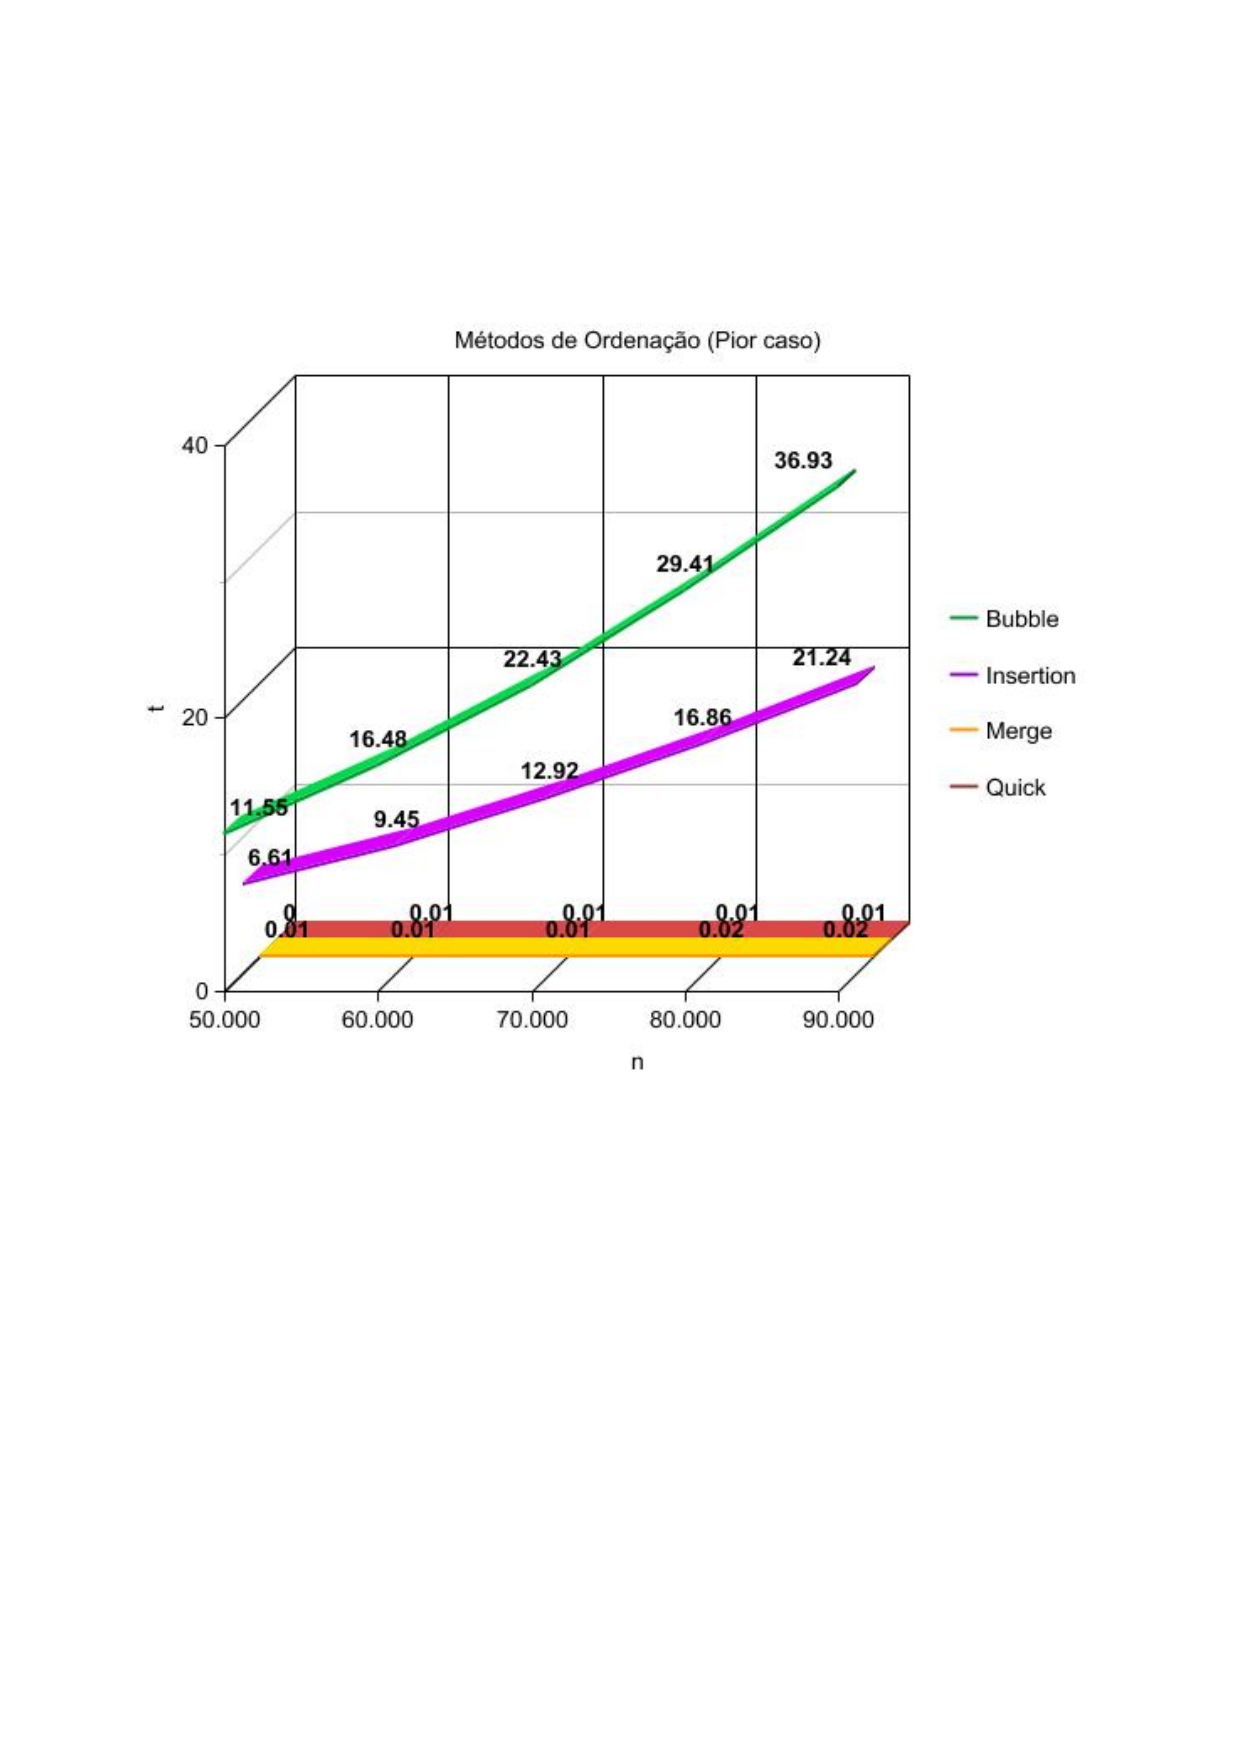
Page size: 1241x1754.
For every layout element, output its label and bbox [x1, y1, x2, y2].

picture [132, 310, 1141, 1083]
